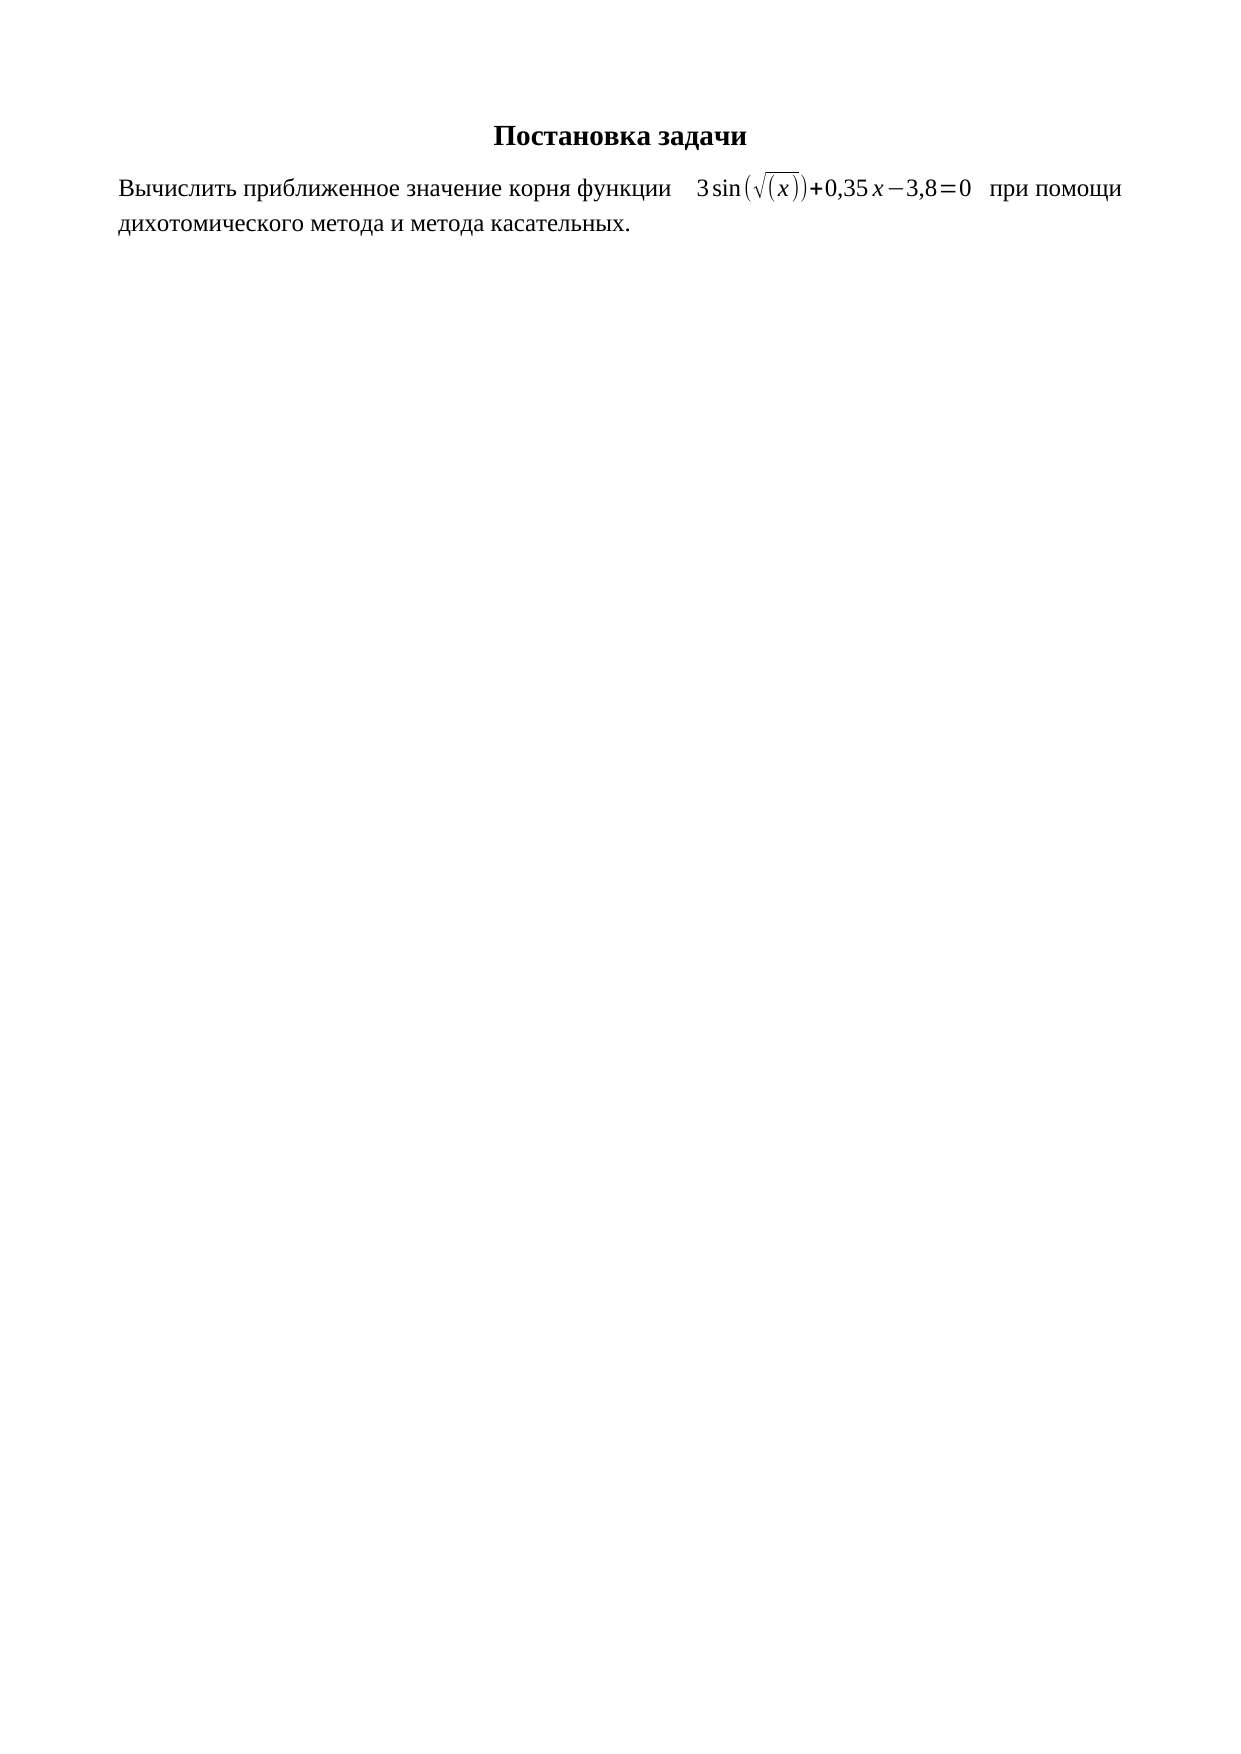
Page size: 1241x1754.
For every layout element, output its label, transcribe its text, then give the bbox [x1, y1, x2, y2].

text Постановка задачи [118, 118, 1122, 152]
text Вычислить приближенное значение корня функции при помощи дихотомического метода и метода касательных. [118, 171, 1122, 237]
